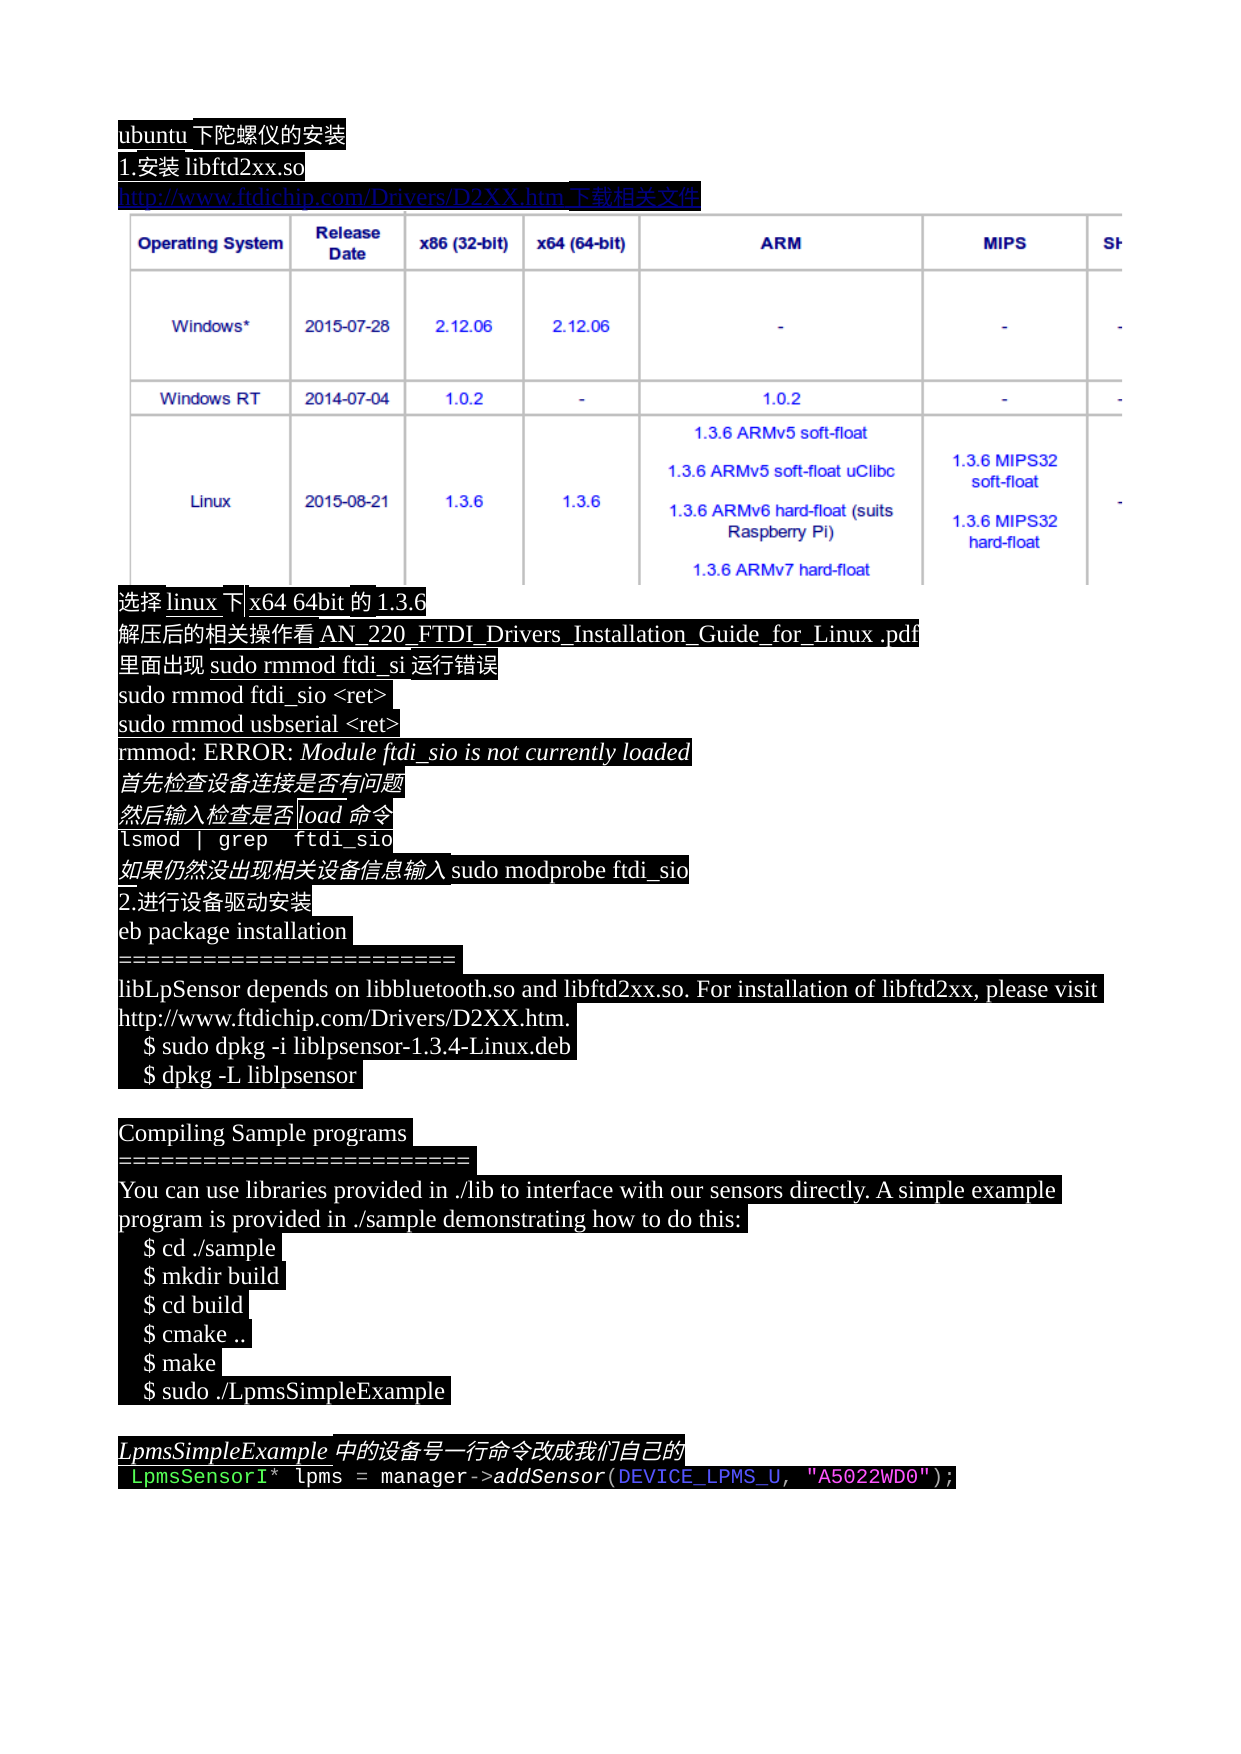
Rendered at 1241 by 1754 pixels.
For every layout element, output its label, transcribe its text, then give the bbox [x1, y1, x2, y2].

text 2.进行设备驱动安装 [118, 885, 1122, 916]
text sudo rmmod usbserial <ret> [118, 709, 1122, 737]
text 里面出现sudo rmmod ftdi_si运行错误 [118, 648, 1122, 680]
text 首先检查设备连接是否有问题 [118, 766, 1122, 798]
text $ cd ./sample [118, 1233, 1122, 1261]
text 解压后的相关操作看AN_220_FTDI_Drivers_Installation_Guide_for_Linux .pdf [118, 617, 1122, 648]
text $ sudo ./LpmsSimpleExample [118, 1376, 1122, 1405]
text $ cmake .. [118, 1319, 1122, 1348]
text http://www.ftdichip.com/Drivers/D2XX.htm下载相关文件 [118, 181, 1122, 211]
text sudo rmmod ftdi_sio <ret> [118, 680, 1122, 709]
text eb package installation [118, 916, 1122, 945]
text $ make [118, 1348, 1122, 1376]
text 如果仍然没出现相关设备信息输入 sudo modprobe ftdi_sio [118, 853, 1122, 885]
text 1.安装libftd2xx.so [118, 150, 1122, 181]
text $ sudo dpkg -i liblpsensor-1.3.4-Linux.deb [118, 1031, 1122, 1060]
text You can use libraries provided in ./lib to interface with our sensors directly. A simple example program is provided in ./sample demonstrating how to do this: [118, 1175, 1122, 1233]
text 然后输入检查是否load命令 [118, 798, 1122, 829]
picture [118, 211, 1123, 585]
text $ cd build [118, 1290, 1122, 1319]
text ========================= [118, 1146, 1122, 1175]
text ubuntu下陀螺仪的安装 [118, 118, 1122, 150]
text rmmod: ERROR: Module ftdi_sio is not currently loaded [118, 737, 1122, 766]
text $ mkdir build [118, 1261, 1122, 1290]
text ======================== [118, 945, 1122, 974]
text 选择linux下x64 64bit 的1.3.6 [118, 585, 1122, 617]
text LpmsSensorI* lpms = manager->addSensor(DEVICE_LPMS_U, "A5022WD0"); [118, 1466, 1122, 1489]
text $ dpkg -L liblpsensor [118, 1060, 1122, 1089]
text libLpSensor depends on libbluetooth.so and libftd2xx.so. For installation of libftd2xx, please visit http://www.ftdichip.com/Drivers/D2XX.htm. [118, 974, 1122, 1031]
text Compiling Sample programs [118, 1118, 1122, 1146]
text LpmsSimpleExample中的设备号一行命令改成我们自己的 [118, 1434, 1122, 1466]
text lsmod | grep ftdi_sio [118, 829, 1122, 853]
